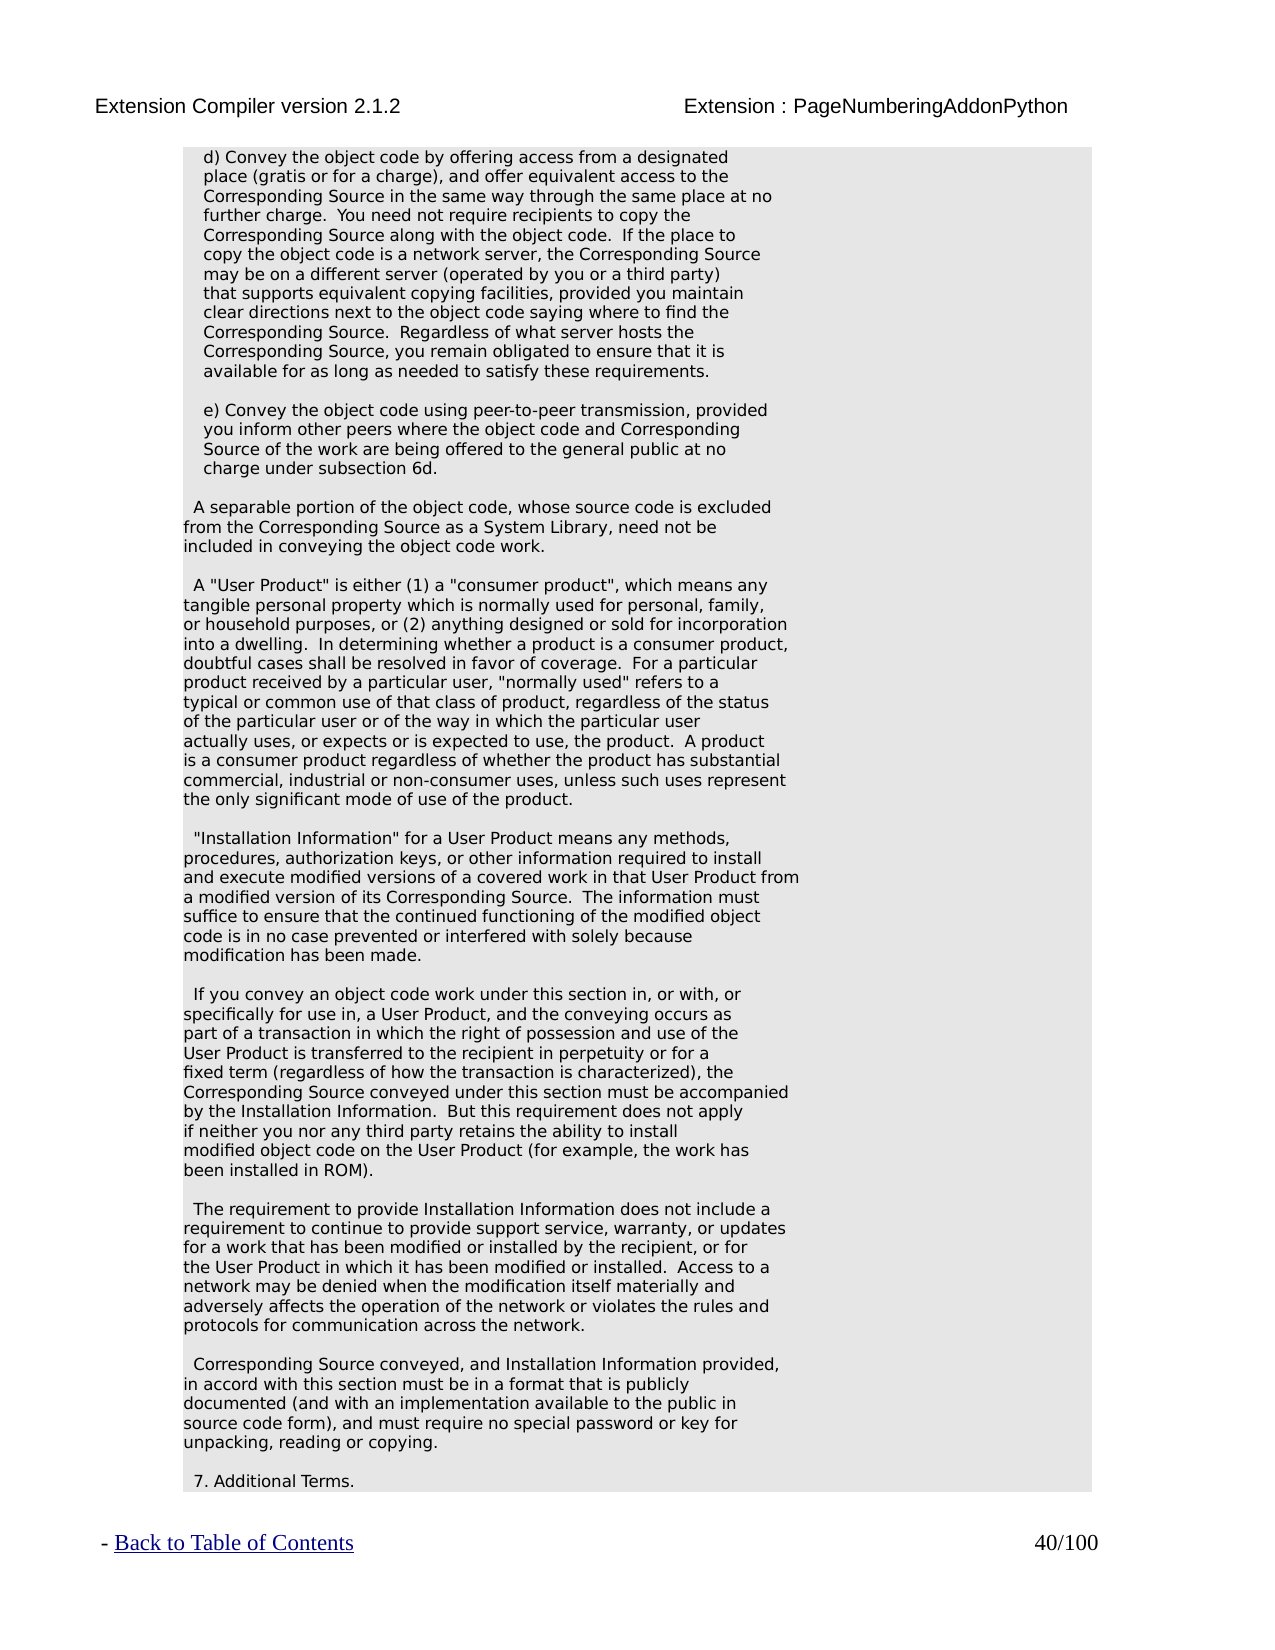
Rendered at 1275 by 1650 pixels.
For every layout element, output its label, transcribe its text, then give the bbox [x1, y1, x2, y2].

text network may be denied when the modification itself materially and [183, 1277, 1092, 1297]
text part of a transaction in which the right of possession and use of the [183, 1024, 1092, 1043]
text "Installation Information" for a User Product means any methods, [183, 829, 1092, 849]
text Corresponding Source along with the object code. If the place to [183, 225, 1092, 245]
text code is in no case prevented or interfered with solely because [183, 927, 1092, 946]
text If you convey an object code work under this section in, or with, or [183, 985, 1092, 1004]
text Corresponding Source conveyed under this section must be accompanied [183, 1082, 1092, 1102]
text of the particular user or of the way in which the particular user [183, 712, 1092, 732]
text the only significant mode of use of the product. [183, 790, 1092, 810]
text specifically for use in, a User Product, and the conveying occurs as [183, 1004, 1092, 1024]
text from the Corresponding Source as a System Library, need not be [183, 518, 1092, 537]
text copy the object code is a network server, the Corresponding Source [183, 245, 1092, 264]
text that supports equivalent copying facilities, provided you maintain [183, 284, 1092, 303]
text by the Installation Information. But this requirement does not apply [183, 1102, 1092, 1121]
text Corresponding Source in the same way through the same place at no [183, 186, 1092, 206]
text modified object code on the User Product (for example, the work has [183, 1141, 1092, 1160]
text requirement to continue to provide support service, warranty, or updates [183, 1219, 1092, 1238]
text in accord with this section must be in a format that is publicly [183, 1375, 1092, 1394]
text a modified version of its Corresponding Source. The information must [183, 888, 1092, 907]
text actually uses, or expects or is expected to use, the product. A product [183, 732, 1092, 751]
text Corresponding Source. Regardless of what server hosts the [183, 323, 1092, 342]
text source code form), and must require no special password or key for [183, 1414, 1092, 1433]
text been installed in ROM). [183, 1160, 1092, 1180]
text commercial, industrial or non-consumer uses, unless such uses represent [183, 771, 1092, 790]
text A "User Product" is either (1) a "consumer product", which means any [183, 576, 1092, 596]
text the User Product in which it has been modified or installed. Access to a [183, 1258, 1092, 1277]
text A separable portion of the object code, whose source code is excluded [183, 498, 1092, 518]
text may be on a different server (operated by you or a third party) [183, 264, 1092, 284]
text documented (and with an implementation available to the public in [183, 1394, 1092, 1414]
text Corresponding Source, you remain obligated to ensure that it is [183, 342, 1092, 362]
text d) Convey the object code by offering access from a designated [183, 147, 1092, 167]
text tangible personal property which is normally used for personal, family, [183, 596, 1092, 615]
text Source of the work are being offered to the general public at no [183, 440, 1092, 459]
text User Product is transferred to the recipient in perpetuity or for a [183, 1043, 1092, 1063]
text fixed term (regardless of how the transaction is characterized), the [183, 1063, 1092, 1082]
text suffice to ensure that the continued functioning of the modified object [183, 907, 1092, 927]
text further charge. You need not require recipients to copy the [183, 206, 1092, 225]
text available for as long as needed to satisfy these requirements. [183, 362, 1092, 381]
text product received by a particular user, "normally used" refers to a [183, 673, 1092, 693]
text doubtful cases shall be resolved in favor of coverage. For a particular [183, 654, 1092, 673]
text you inform other peers where the object code and Corresponding [183, 420, 1092, 440]
text and execute modified versions of a covered work in that User Product from [183, 868, 1092, 888]
text unpacking, reading or copying. [183, 1433, 1092, 1453]
text into a dwelling. In determining whether a product is a consumer product, [183, 634, 1092, 654]
text protocols for communication across the network. [183, 1316, 1092, 1336]
text Corresponding Source conveyed, and Installation Information provided, [183, 1355, 1092, 1375]
text is a consumer product regardless of whether the product has substantial [183, 751, 1092, 771]
text e) Convey the object code using peer-to-peer transmission, provided [183, 401, 1092, 420]
text typical or common use of that class of product, regardless of the status [183, 693, 1092, 712]
text 7. Additional Terms. [183, 1472, 1092, 1492]
text adversely affects the operation of the network or violates the rules and [183, 1297, 1092, 1316]
text or household purposes, or (2) anything designed or sold for incorporation [183, 615, 1092, 634]
text place (gratis or for a charge), and offer equivalent access to the [183, 167, 1092, 186]
text for a work that has been modified or installed by the recipient, or for [183, 1238, 1092, 1258]
text procedures, authorization keys, or other information required to install [183, 849, 1092, 868]
text if neither you nor any third party retains the ability to install [183, 1121, 1092, 1141]
text included in conveying the object code work. [183, 537, 1092, 557]
text modification has been made. [183, 946, 1092, 966]
text clear directions next to the object code saying where to find the [183, 303, 1092, 323]
text charge under subsection 6d. [183, 459, 1092, 479]
text The requirement to provide Installation Information does not include a [183, 1199, 1092, 1219]
